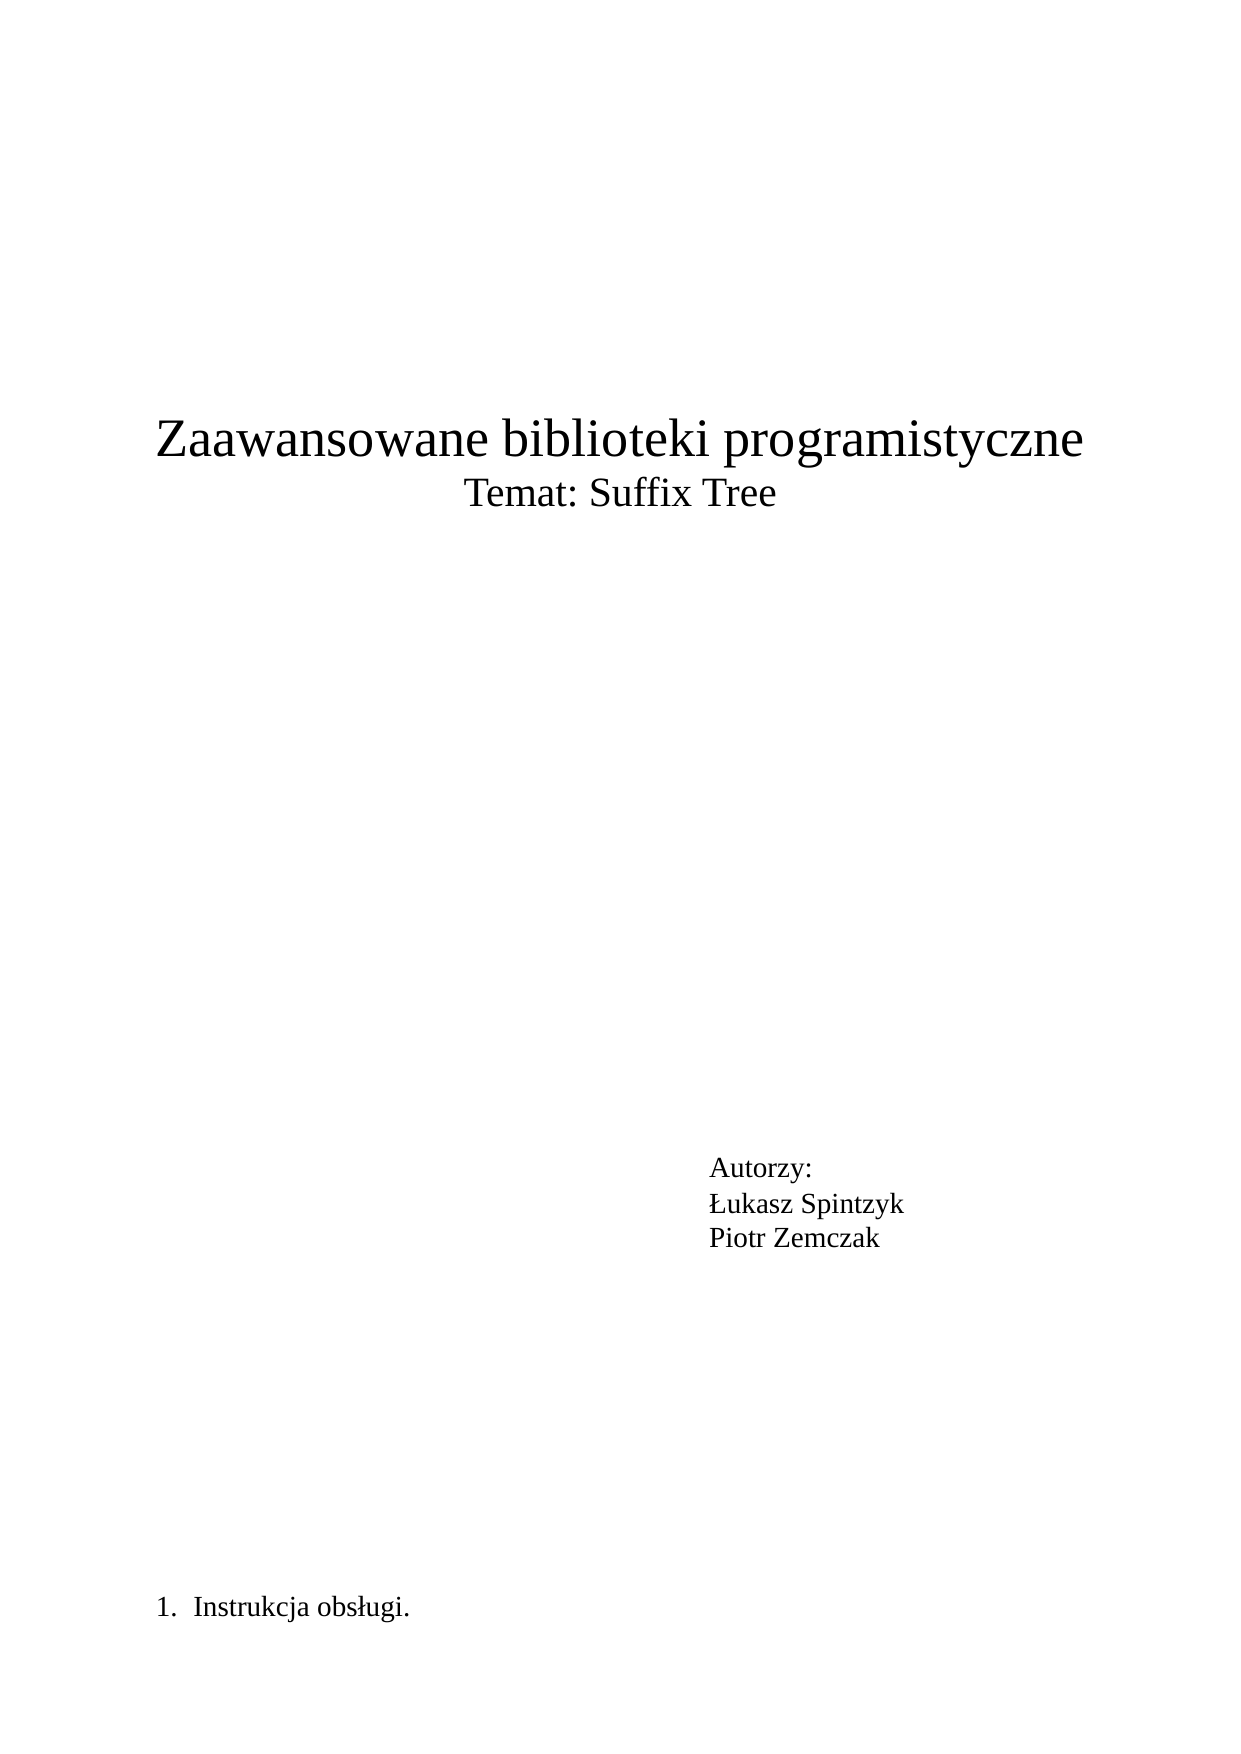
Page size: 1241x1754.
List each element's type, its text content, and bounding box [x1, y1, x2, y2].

text Piotr Zemczak [118, 1220, 1122, 1254]
text Zaawansowane biblioteki programistyczne [118, 406, 1122, 468]
text Autorzy: [118, 1139, 1122, 1187]
text Łukasz Spintzyk [118, 1187, 1122, 1220]
list Instrukcja obsługi. [156, 1589, 1122, 1623]
text Temat: Suffix Tree [118, 468, 1122, 516]
